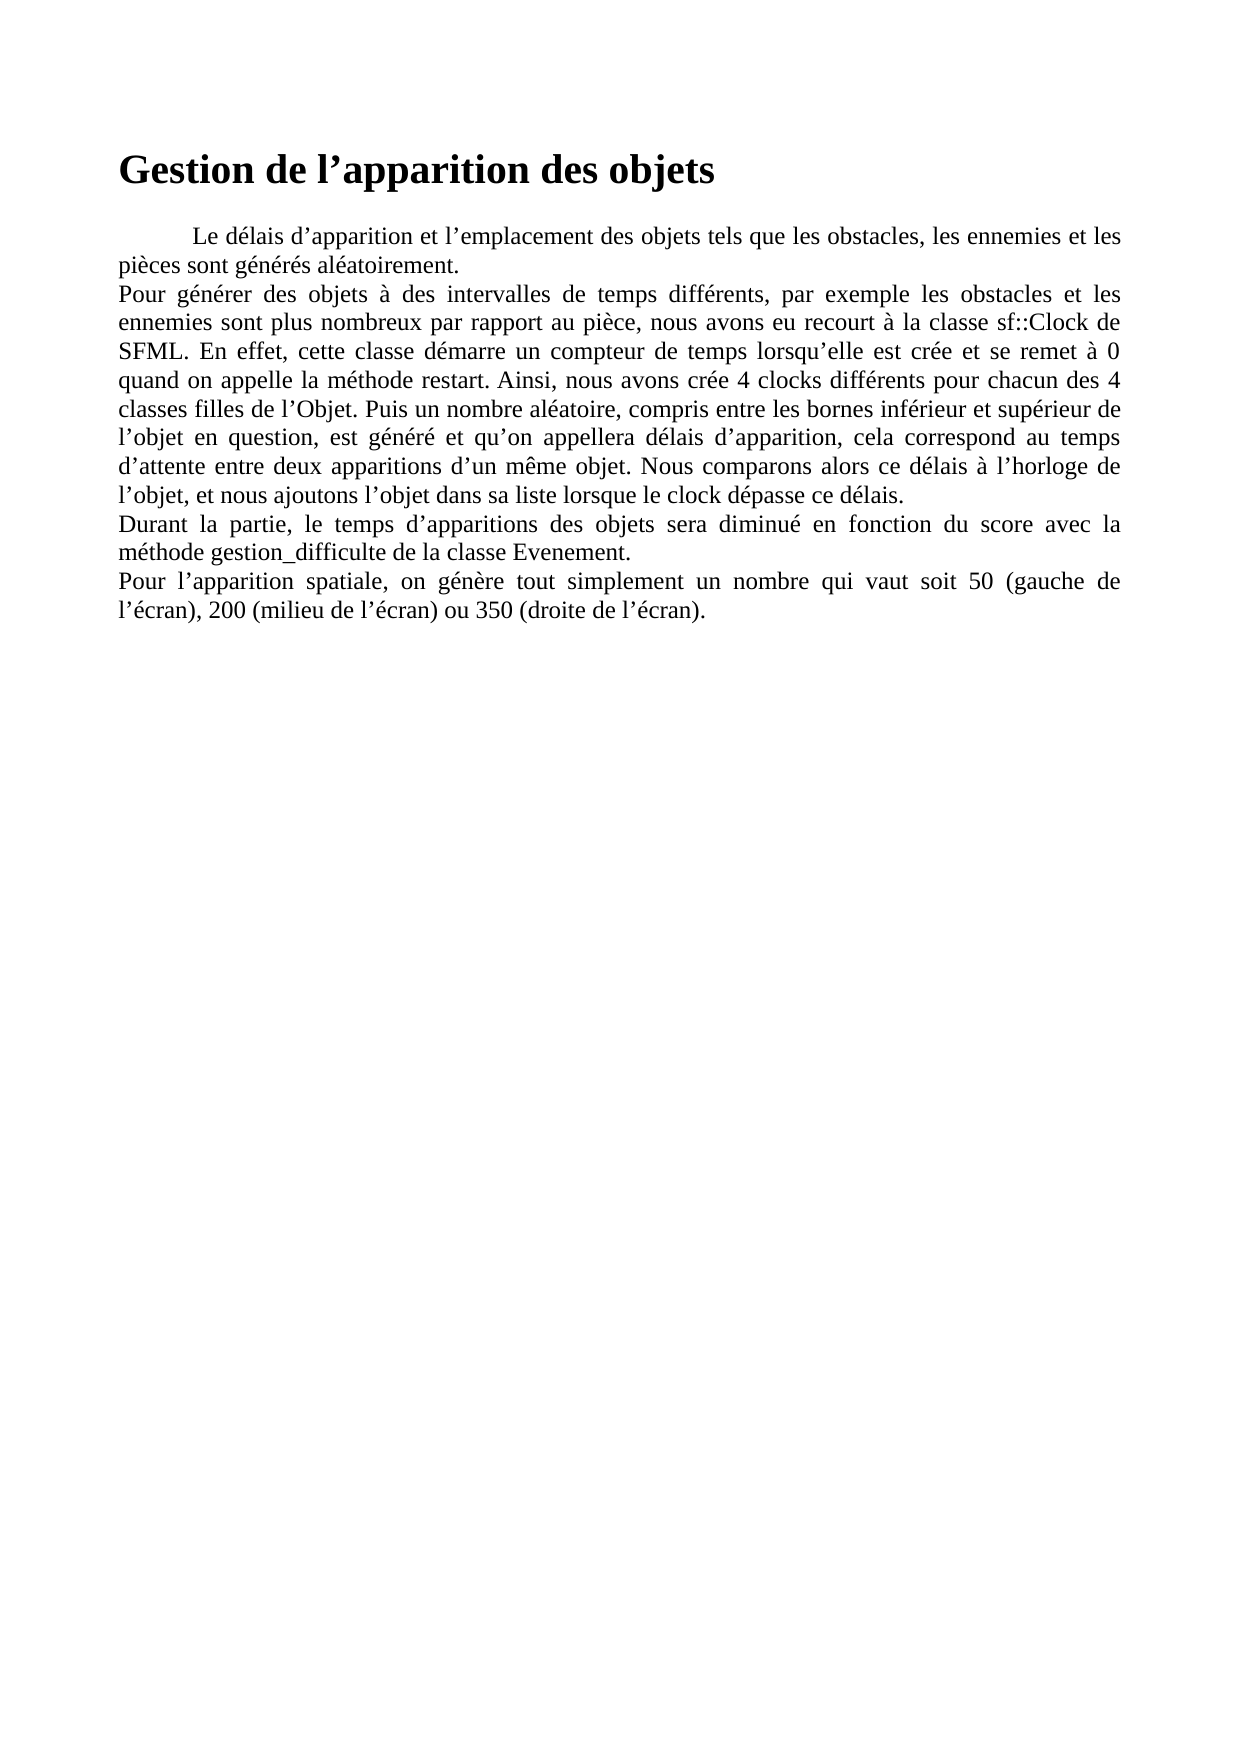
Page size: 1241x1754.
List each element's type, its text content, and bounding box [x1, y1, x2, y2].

text Gestion de l’apparition des objets [118, 144, 1122, 192]
text Durant la partie, le temps d’apparitions des objets sera diminué en fonction du score avec la méthode gestion_difficulte de la classe Evenement. [118, 509, 1122, 566]
text Le délais d’apparition et l’emplacement des objets tels que les obstacles, les ennemies et les pièces sont générés aléatoirement. [118, 221, 1122, 279]
text Pour générer des objets à des intervalles de temps différents, par exemple les obstacles et les ennemies sont plus nombreux par rapport au pièce, nous avons eu recourt à la classe sf::Clock de SFML. En effet, cette classe démarre un compteur de temps lorsqu’elle est crée et se remet à 0 quand on appelle la méthode restart. Ainsi, nous avons crée 4 clocks différents pour chacun des 4 classes filles de l’Objet. Puis un nombre aléatoire, compris entre les bornes inférieur et supérieur de l’objet en question, est généré et qu’on appellera délais d’apparition, cela correspond au temps d’attente entre deux apparitions d’un même objet. Nous comparons alors ce délais à l’horloge de l’objet, et nous ajoutons l’objet dans sa liste lorsque le clock dépasse ce délais. [118, 279, 1122, 509]
text Pour l’apparition spatiale, on génère tout simplement un nombre qui vaut soit 50 (gauche de l’écran), 200 (milieu de l’écran) ou 350 (droite de l’écran). [118, 566, 1122, 624]
